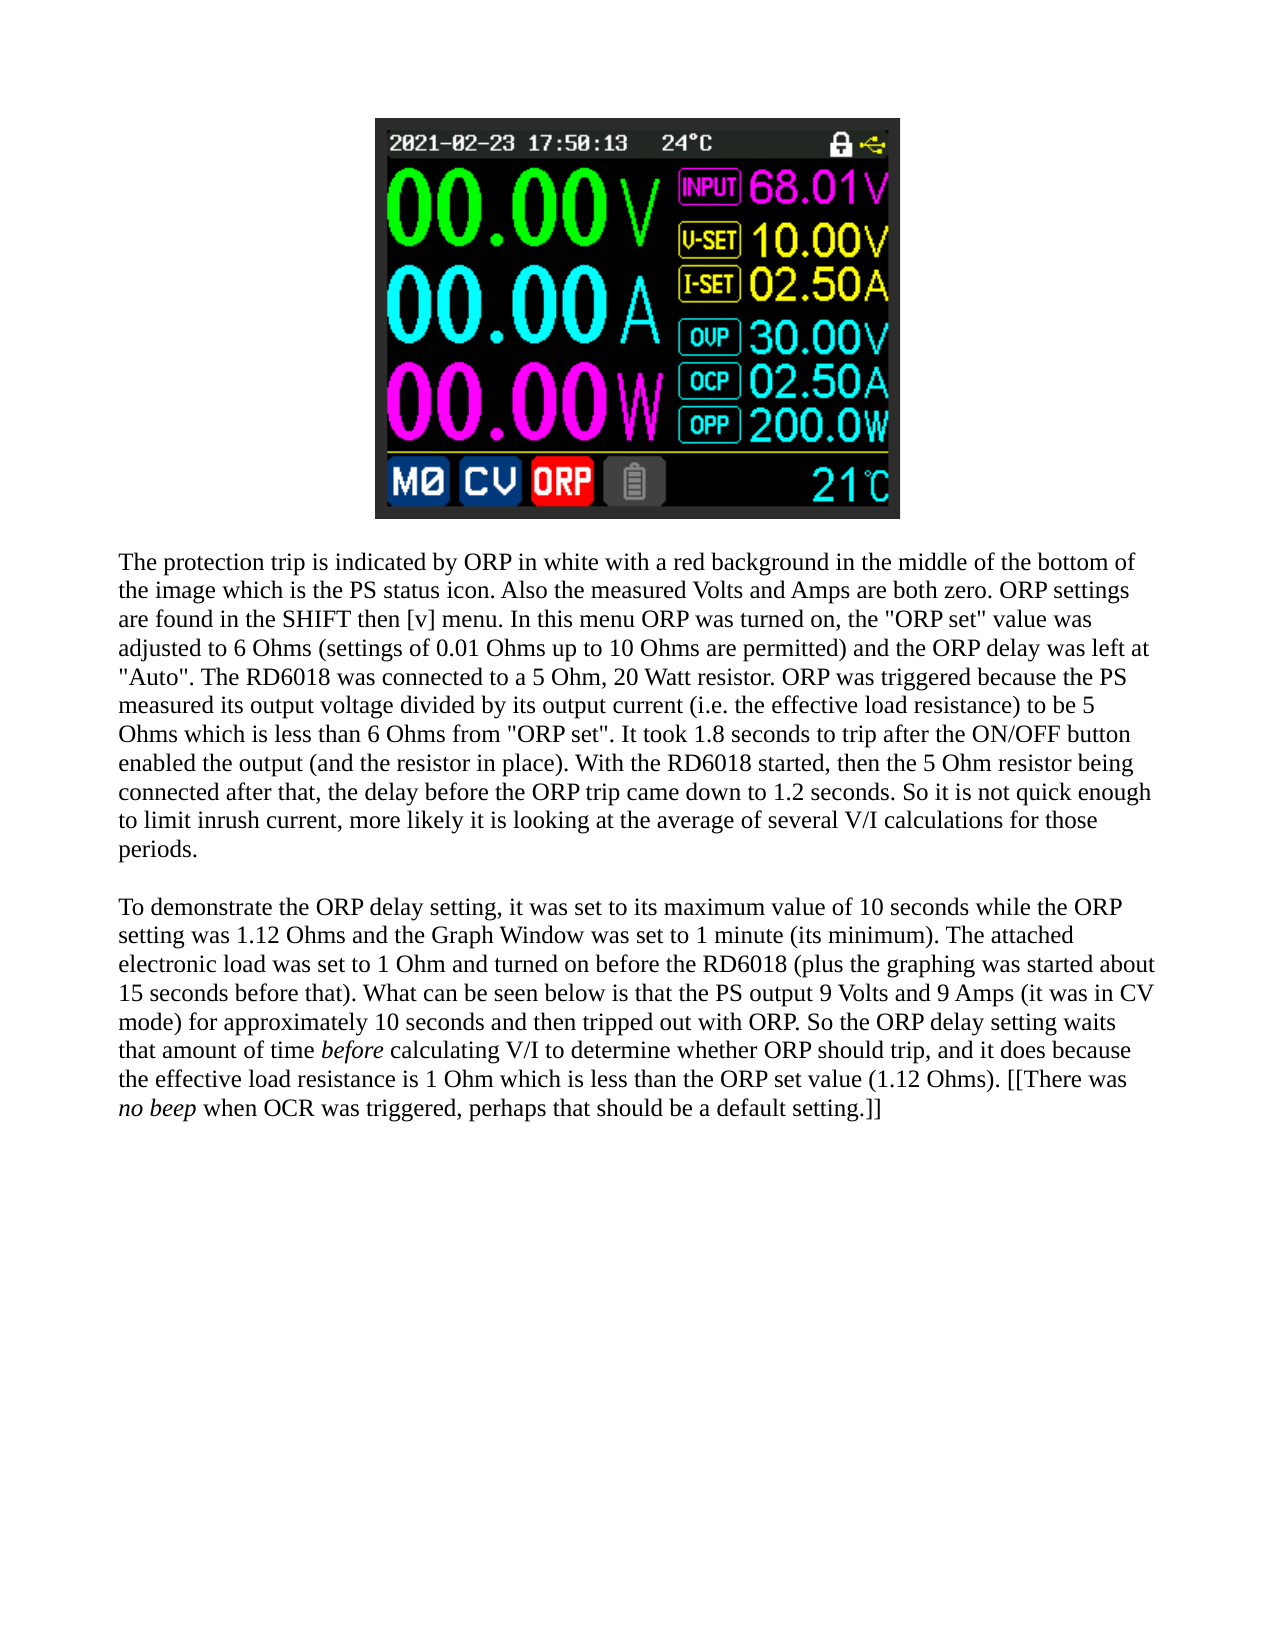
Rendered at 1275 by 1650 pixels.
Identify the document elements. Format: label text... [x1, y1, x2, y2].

picture [375, 118, 901, 519]
text To demonstrate the ORP delay setting, it was set to its maximum value of 10 seconds while the ORP setting was 1.12 Ohms and the Graph Window was set to 1 minute (its minimum). The attached electronic load was set to 1 Ohm and turned on before the RD6018 (plus the graphing was started about 15 seconds before that). What can be seen below is that the PS output 9 Volts and 9 Amps (it was in CV mode) for approximately 10 seconds and then tripped out with ORP. So the ORP delay setting waits that amount of time before calculating V/I to determine whether ORP should trip, and it does because the effective load resistance is 1 Ohm which is less than the ORP set value (1.12 Ohms). [[There was no beep when OCR was triggered, perhaps that should be a default setting.]] [118, 892, 1157, 1122]
text The protection trip is indicated by ORP in white with a red background in the middle of the bottom of the image which is the PS status icon. Also the measured Volts and Amps are both zero. ORP settings are found in the SHIFT then [v] menu. In this menu ORP was turned on, the "ORP set" value was adjusted to 6 Ohms (settings of 0.01 Ohms up to 10 Ohms are permitted) and the ORP delay was left at "Auto". The RD6018 was connected to a 5 Ohm, 20 Watt resistor. ORP was triggered because the PS measured its output voltage divided by its output current (i.e. the effective load resistance) to be 5 Ohms which is less than 6 Ohms from "ORP set". It took 1.8 seconds to trip after the ON/OFF button enabled the output (and the resistor in place). With the RD6018 started, then the 5 Ohm resistor being connected after that, the delay before the ORP trip came down to 1.2 seconds. So it is not quick enough to limit inrush current, more likely it is looking at the average of several V/I calculations for those periods. [118, 547, 1157, 863]
